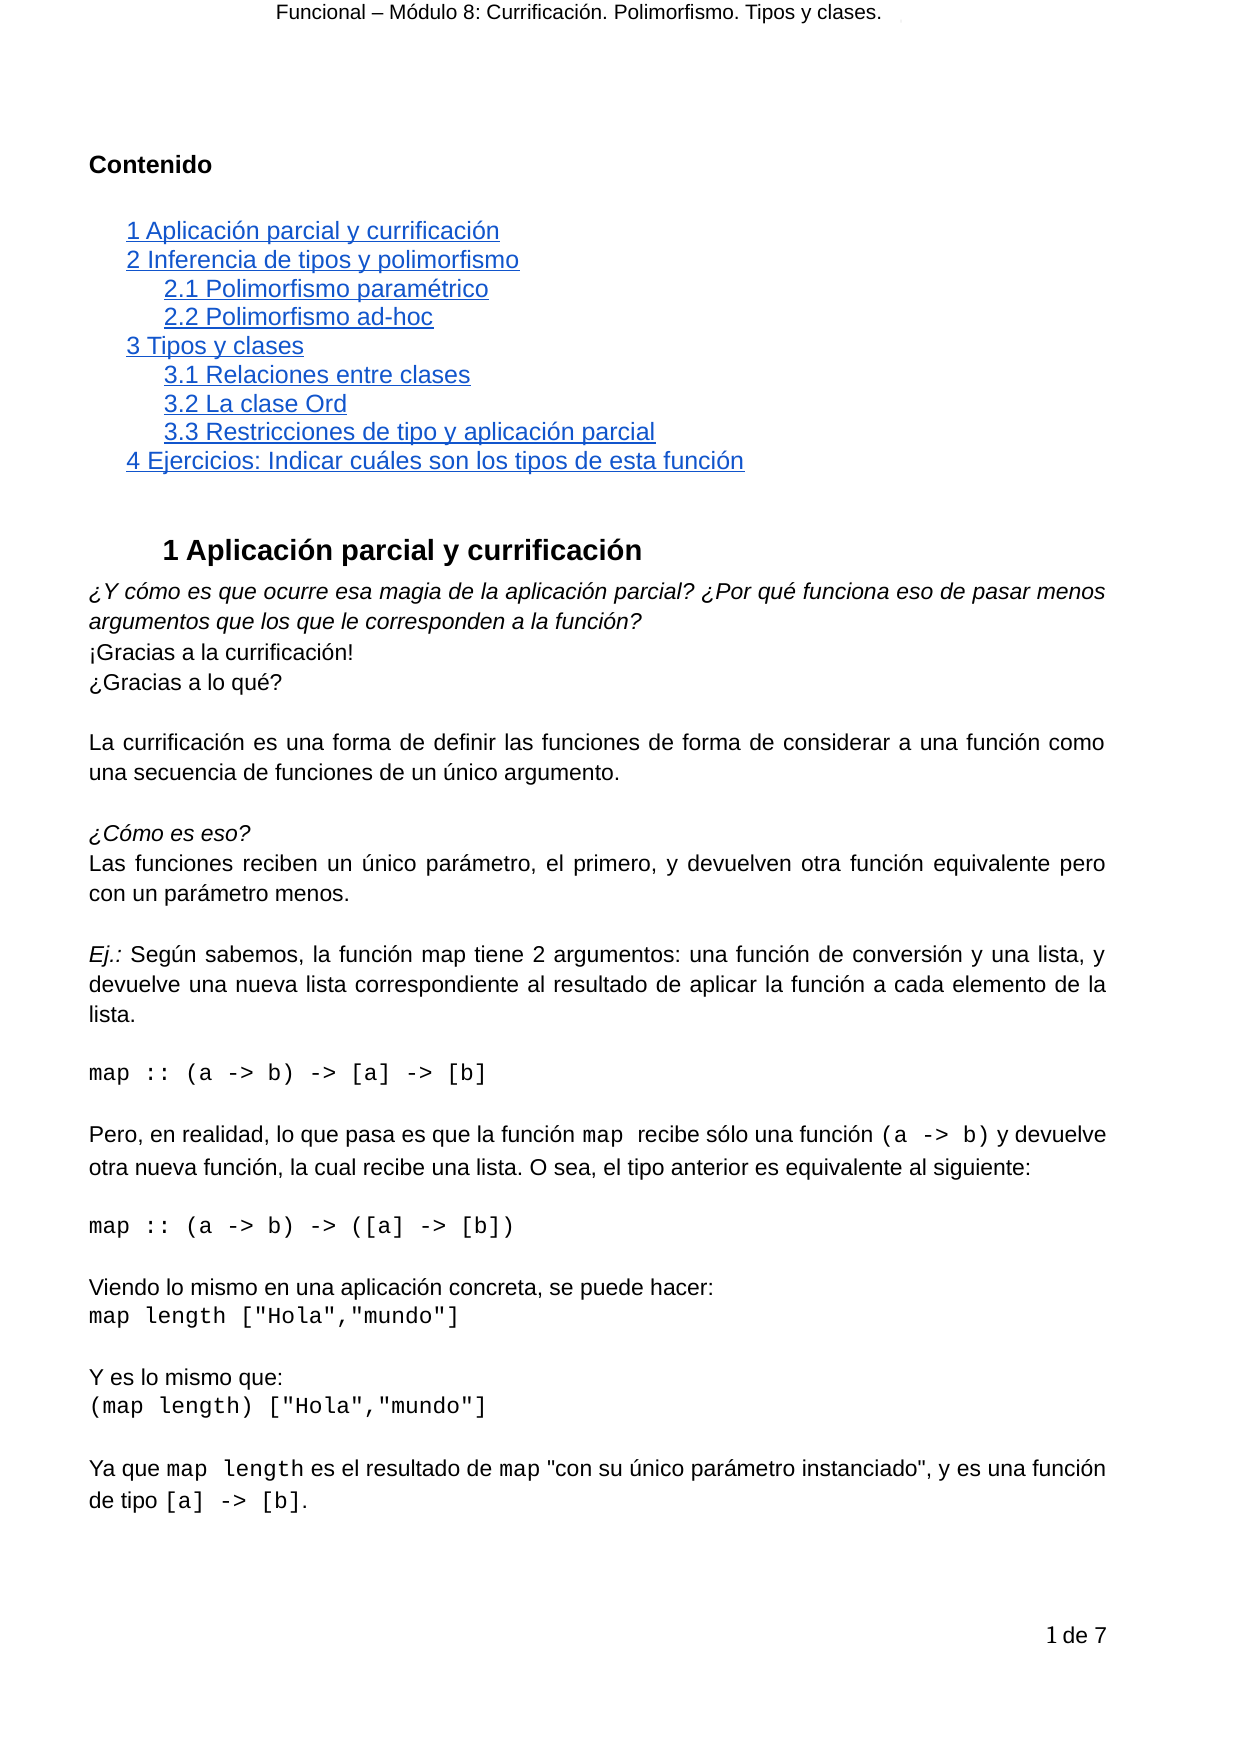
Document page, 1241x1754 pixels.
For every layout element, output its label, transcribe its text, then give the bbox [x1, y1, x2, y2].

text ¡Gracias a la currificación! [89, 638, 1107, 665]
text 2 Inferencia de tipos y polimorfismo [126, 245, 1107, 273]
text 1 Aplicación parcial y currificación [126, 216, 1107, 245]
text 2.2 Polimorfismo ad-hoc [164, 302, 1107, 331]
text 3.1 Relaciones entre clases [164, 360, 1107, 388]
text Pero, en realidad, lo que pasa es que la función map recibe sólo una función (a -> b) y devuelve otra nueva función, la cual recibe una lista. O sea, el tipo anterior es equivalente al siguiente: [89, 1121, 1107, 1180]
text map :: (a -> b) -> [a] -> [b] [89, 1061, 1107, 1087]
text 4 Ejercicios: Indicar cuáles son los tipos de esta función [126, 446, 1107, 475]
text 3.3 Restricciones de tipo y aplicación parcial [164, 417, 1107, 446]
text 3.2 La clase Ord [164, 388, 1107, 417]
text ¿Y cómo es que ocurre esa magia de la aplicación parcial? ¿Por qué funciona eso de pasar menos argumentos que los que le corresponden a la función? [89, 578, 1107, 635]
text map length ["Hola","mundo"] [89, 1304, 1107, 1330]
text Las funciones reciben un único parámetro, el primero, y devuelven otra función equivalente pero con un parámetro menos. [89, 850, 1107, 907]
text ¿Gracias a lo qué? [89, 669, 1107, 695]
text Ej.: Según sabemos, la función map tiene 2 argumentos: una función de conversión y una lista, y devuelve una nueva lista correspondiente al resultado de aplicar la función a cada elemento de la lista. [89, 941, 1107, 1027]
text La currificación es una forma de definir las funciones de forma de considerar a una función como una secuencia de funciones de un único argumento. [89, 729, 1107, 786]
text ¿Cómo es eso? [89, 820, 1107, 846]
text Y es lo mismo que: [89, 1364, 1107, 1391]
text map :: (a -> b) -> ([a] -> [b]) [89, 1214, 1107, 1240]
text 2.1 Polimorfismo paramétrico [164, 273, 1107, 302]
subtitle 1 Aplicación parcial y currificación [162, 533, 1107, 567]
text Viendo lo mismo en una aplicación concreta, se puede hacer: [89, 1274, 1107, 1300]
text 3 Tipos y clases [126, 331, 1107, 360]
text (map length) ["Hola","mundo"] [89, 1394, 1107, 1420]
text Ya que map length es el resultado de map "con su único parámetro instanciado", y es una función de tipo [a] -> [b]. [89, 1454, 1107, 1515]
text Contenido [89, 150, 1107, 179]
